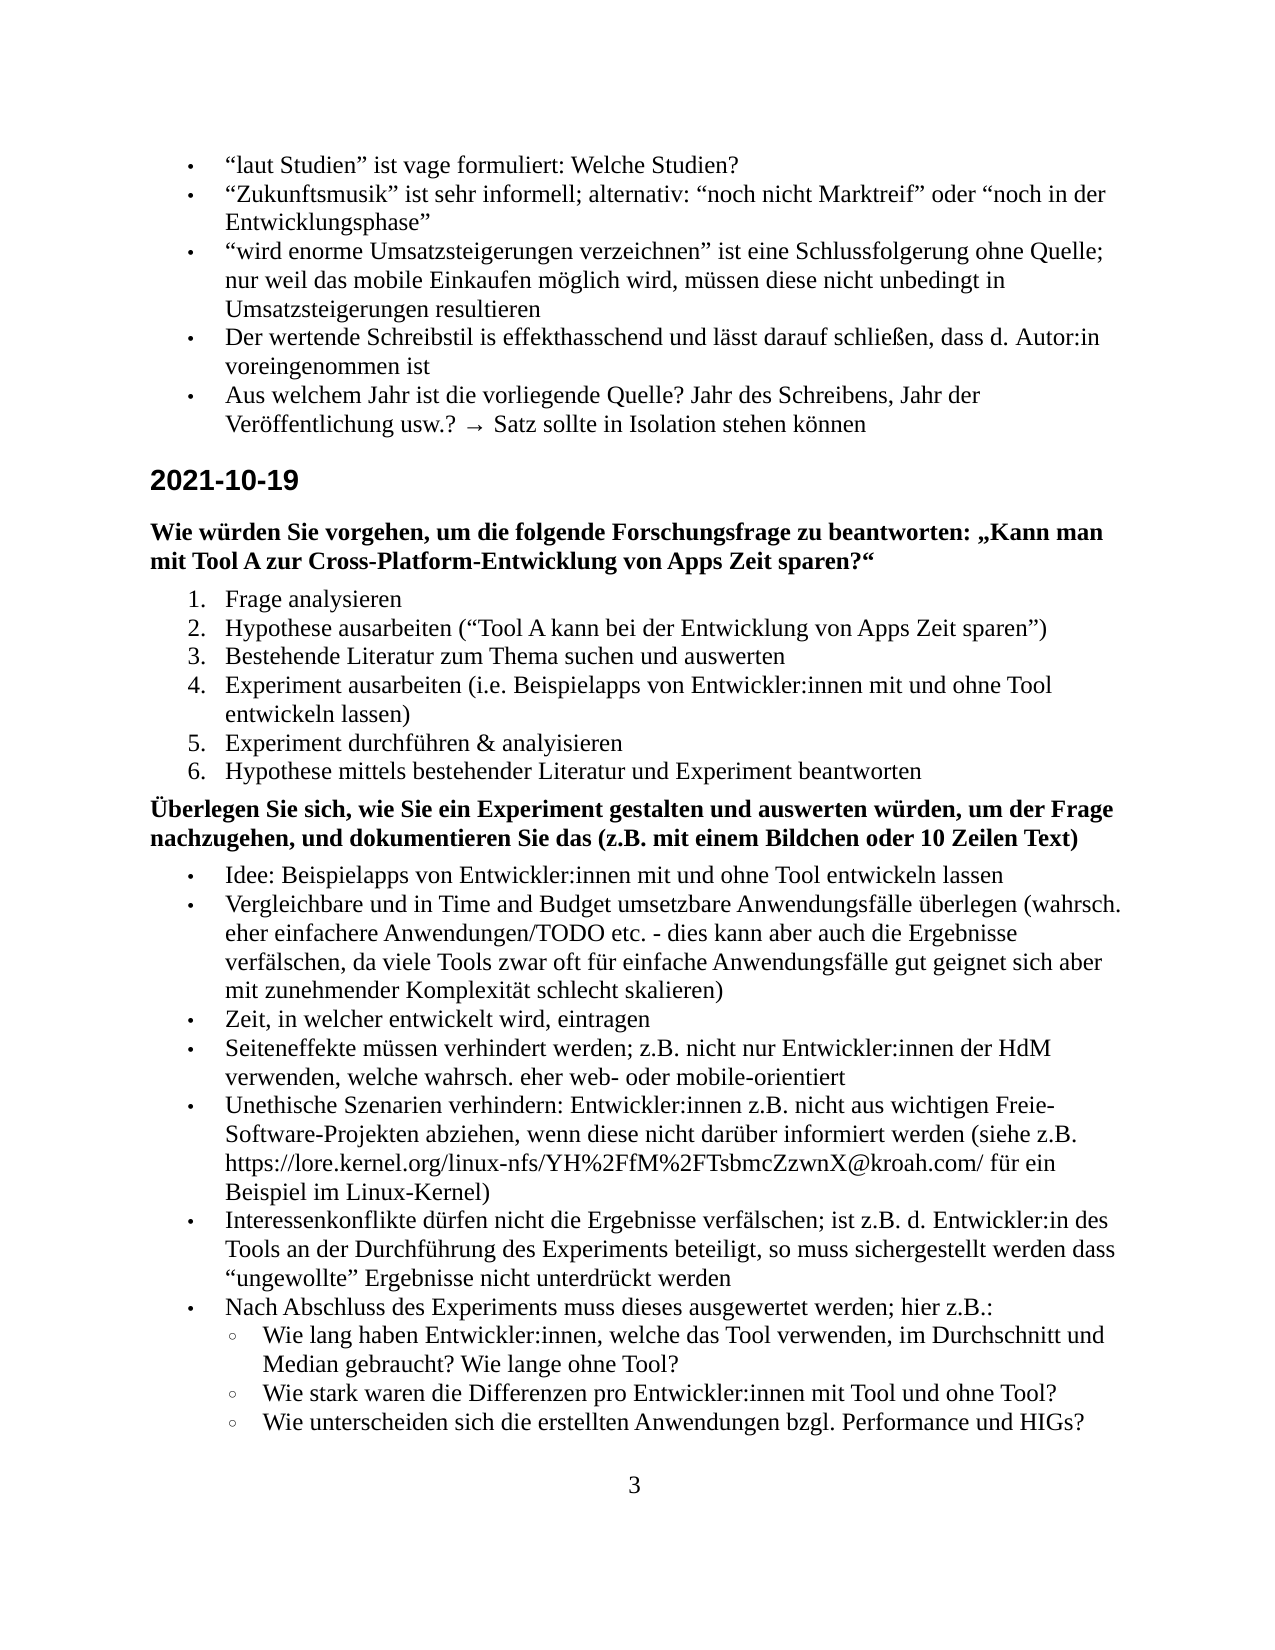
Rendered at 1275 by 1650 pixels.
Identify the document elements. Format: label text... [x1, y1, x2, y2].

list Idee: Beispielapps von Entwickler:innen mit und ohne Tool entwickeln lassen [187, 861, 1125, 889]
text Wie würden Sie vorgehen, um die folgende Forschungsfrage zu beantworten: „Kann man mit Tool A zur Cross-Platform-Entwicklung von Apps Zeit sparen?“ [150, 517, 1125, 575]
list Wie stark waren die Differenzen pro Entwickler:innen mit Tool und ohne Tool? [225, 1378, 1125, 1407]
list Seiteneffekte müssen verhindert werden; z.B. nicht nur Entwickler:innen der HdM verwenden, welche wahrsch. eher web- oder mobile-orientiert [187, 1033, 1125, 1091]
list Wie unterscheiden sich die erstellten Anwendungen bzgl. Performance und HIGs? [225, 1407, 1125, 1436]
list Der wertende Schreibstil is effekthasschend und lässt darauf schließen, dass d. Autor:in voreingenommen ist [187, 322, 1125, 380]
list Interessenkonflikte dürfen nicht die Ergebnisse verfälschen; ist z.B. d. Entwickler:in des Tools an der Durchführung des Experiments beteiligt, so muss sichergestellt werden dass “ungewollte” Ergebnisse nicht unterdrückt werden [187, 1206, 1125, 1292]
list Aus welchem Jahr ist die vorliegende Quelle? Jahr des Schreibens, Jahr der Veröffentlichung usw.? → Satz sollte in Isolation stehen können [187, 380, 1125, 437]
list Vergleichbare und in Time and Budget umsetzbare Anwendungsfälle überlegen (wahrsch. eher einfachere Anwendungen/TODO etc. - dies kann aber auch die Ergebnisse verfälschen, da viele Tools zwar oft für einfache Anwendungsfälle gut geignet sich aber mit zunehmender Komplexität schlecht skalieren) [187, 889, 1125, 1004]
text Überlegen Sie sich, wie Sie ein Experiment gestalten und auswerten würden, um der Frage nachzugehen, und dokumentieren Sie das (z.B. mit einem Bildchen oder 10 Zeilen Text) [150, 794, 1125, 852]
list Hypothese ausarbeiten (“Tool A kann bei der Entwicklung von Apps Zeit sparen”) [187, 613, 1125, 641]
list “Zukunftsmusik” ist sehr informell; alternativ: “noch nicht Marktreif” oder “noch in der Entwicklungsphase” [187, 179, 1125, 236]
list Bestehende Literatur zum Thema suchen und auswerten [187, 641, 1125, 670]
list Experiment durchführen & analyisieren [187, 728, 1125, 756]
list Zeit, in welcher entwickelt wird, eintragen [187, 1004, 1125, 1033]
list “wird enorme Umsatzsteigerungen verzeichnen” ist eine Schlussfolgerung ohne Quelle; nur weil das mobile Einkaufen möglich wird, müssen diese nicht unbedingt in Umsatzsteigerungen resultieren [187, 236, 1125, 322]
list Frage analysieren [187, 584, 1125, 613]
list “laut Studien” ist vage formuliert: Welche Studien? [187, 150, 1125, 179]
list Nach Abschluss des Experiments muss dieses ausgewertet werden; hier z.B.: [187, 1292, 1125, 1321]
list Unethische Szenarien verhindern: Entwickler:innen z.B. nicht aus wichtigen Freie-Software-Projekten abziehen, wenn diese nicht darüber informiert werden (siehe z.B. https://lore.kernel.org/linux-nfs/YH%2FfM%2FTsbmcZzwnX@kroah.com/ für ein Beispiel im Linux-Kernel) [187, 1091, 1125, 1206]
list Experiment ausarbeiten (i.e. Beispielapps von Entwickler:innen mit und ohne Tool entwickeln lassen) [187, 670, 1125, 728]
list Wie lang haben Entwickler:innen, welche das Tool verwenden, im Durchschnitt und Median gebraucht? Wie lange ohne Tool? [225, 1321, 1125, 1378]
list Hypothese mittels bestehender Literatur und Experiment beantworten [187, 756, 1125, 785]
subtitle 2021-10-19 [150, 462, 1125, 496]
